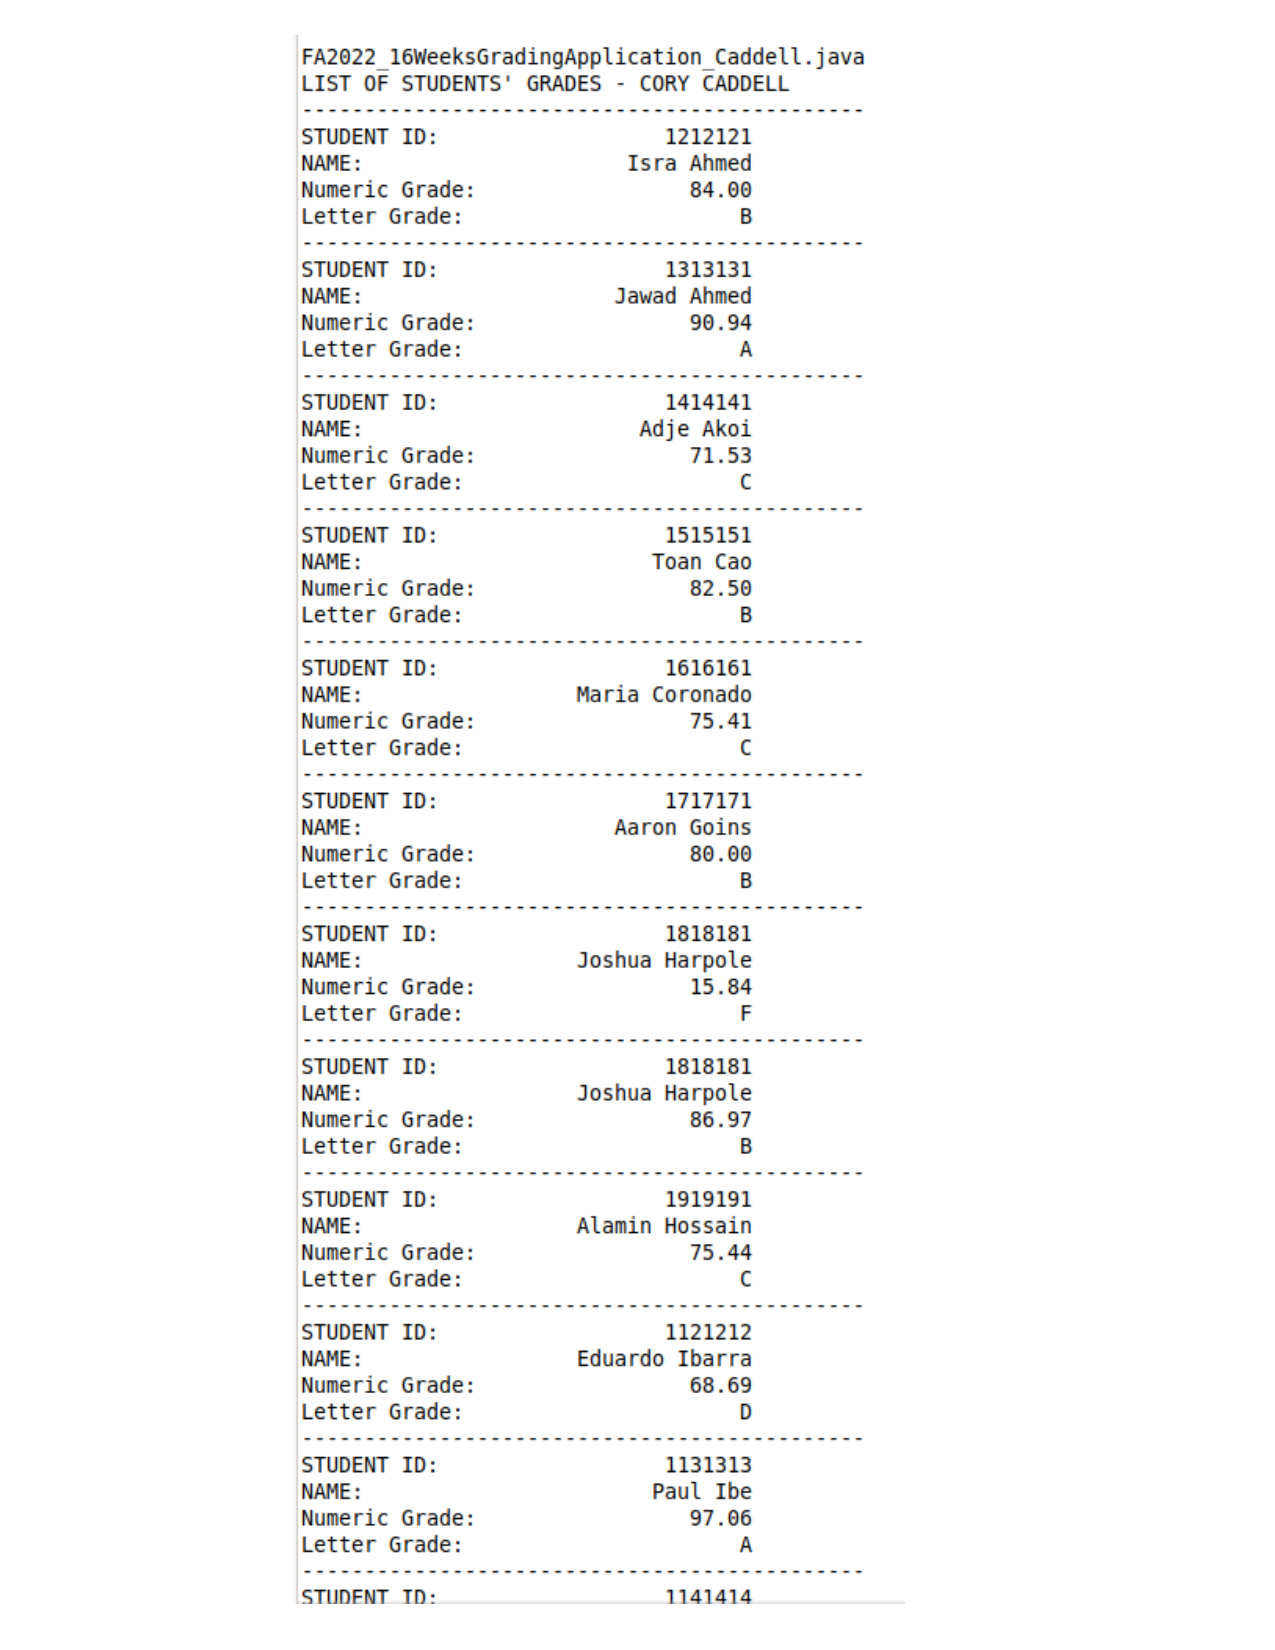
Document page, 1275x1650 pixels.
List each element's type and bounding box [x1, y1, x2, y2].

picture [292, 35, 906, 1604]
